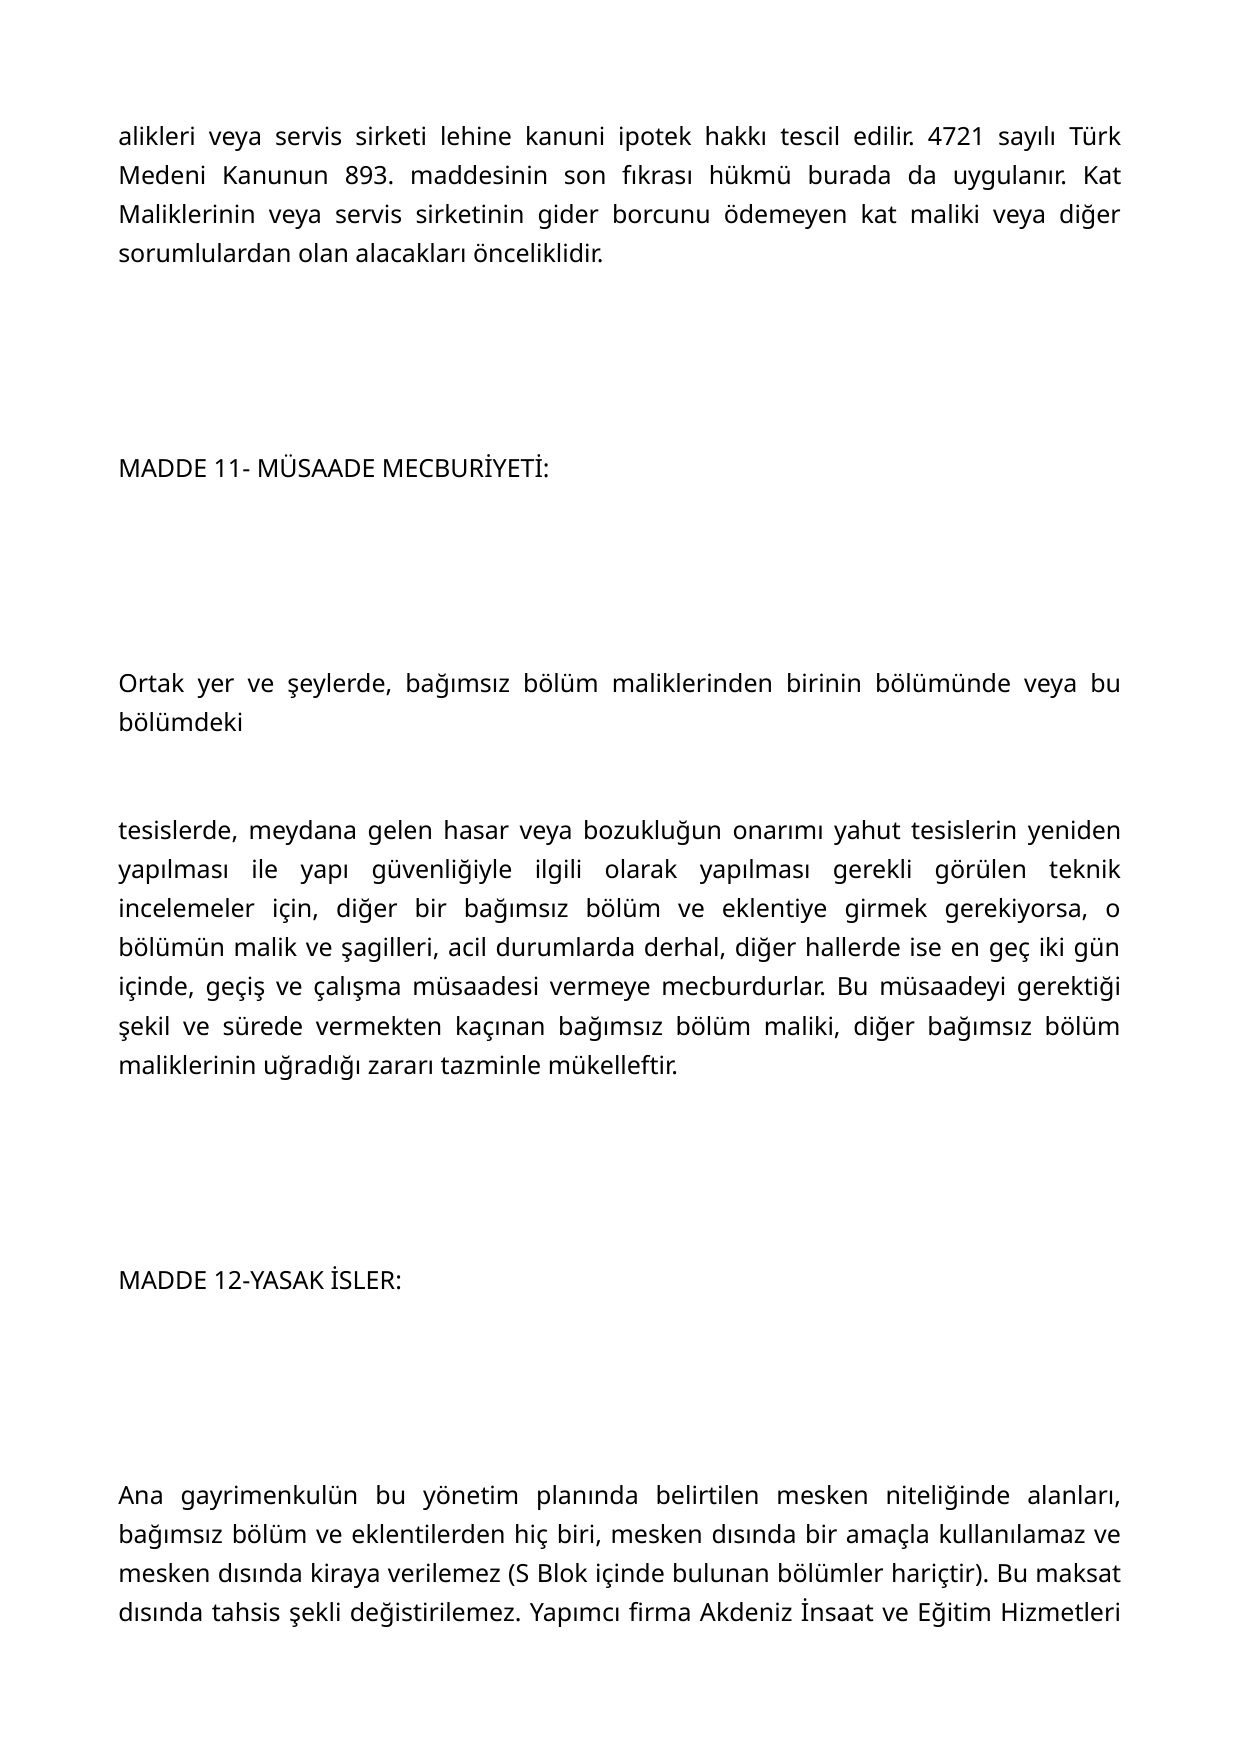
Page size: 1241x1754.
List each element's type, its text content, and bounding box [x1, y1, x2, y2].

text Ana gayrimenkulün bu yönetim planında belirtilen mesken niteliğinde alanları, bağımsız bölüm ve eklentilerden hiç biri, mesken dısında bir amaçla kullanılamaz ve mesken dısında kiraya verilemez (S Blok içinde bulunan bölümler hariçtir). Bu maksat dısında tahsis şekli değistirilemez. Yapımcı firma Akdeniz İnsaat ve Eğitim Hizmetleri [118, 1477, 1122, 1629]
text MADDE 12-YASAK İSLER: [118, 1262, 1122, 1296]
text alikleri veya servis sirketi lehine kanuni ipotek hakkı tescil edilir. 4721 sayılı Türk Medeni Kanunun 893. maddesinin son fıkrası hükmü burada da uygulanır. Kat Maliklerinin veya servis sirketinin gider borcunu ödemeyen kat maliki veya diğer sorumlulardan olan alacakları önceliklidir. [118, 118, 1122, 270]
text tesislerde, meydana gelen hasar veya bozukluğun onarımı yahut tesislerin yeniden yapılması ile yapı güvenliğiyle ilgili olarak yapılması gerekli görülen teknik incelemeler için, diğer bir bağımsız bölüm ve eklentiye girmek gerekiyorsa, o bölümün malik ve şagilleri, acil durumlarda derhal, diğer hallerde ise en geç iki gün içinde, geçiş ve çalışma müsaadesi vermeye mecburdurlar. Bu müsaadeyi gerektiği şekil ve sürede vermekten kaçınan bağımsız bölüm maliki, diğer bağımsız bölüm maliklerinin uğradığı zararı tazminle mükelleftir. [118, 812, 1122, 1081]
text Ortak yer ve şeylerde, bağımsız bölüm maliklerinden birinin bölümünde veya bu bölümdeki [118, 666, 1122, 739]
text MADDE 11- MÜSAADE MECBURİYETİ: [118, 451, 1122, 485]
